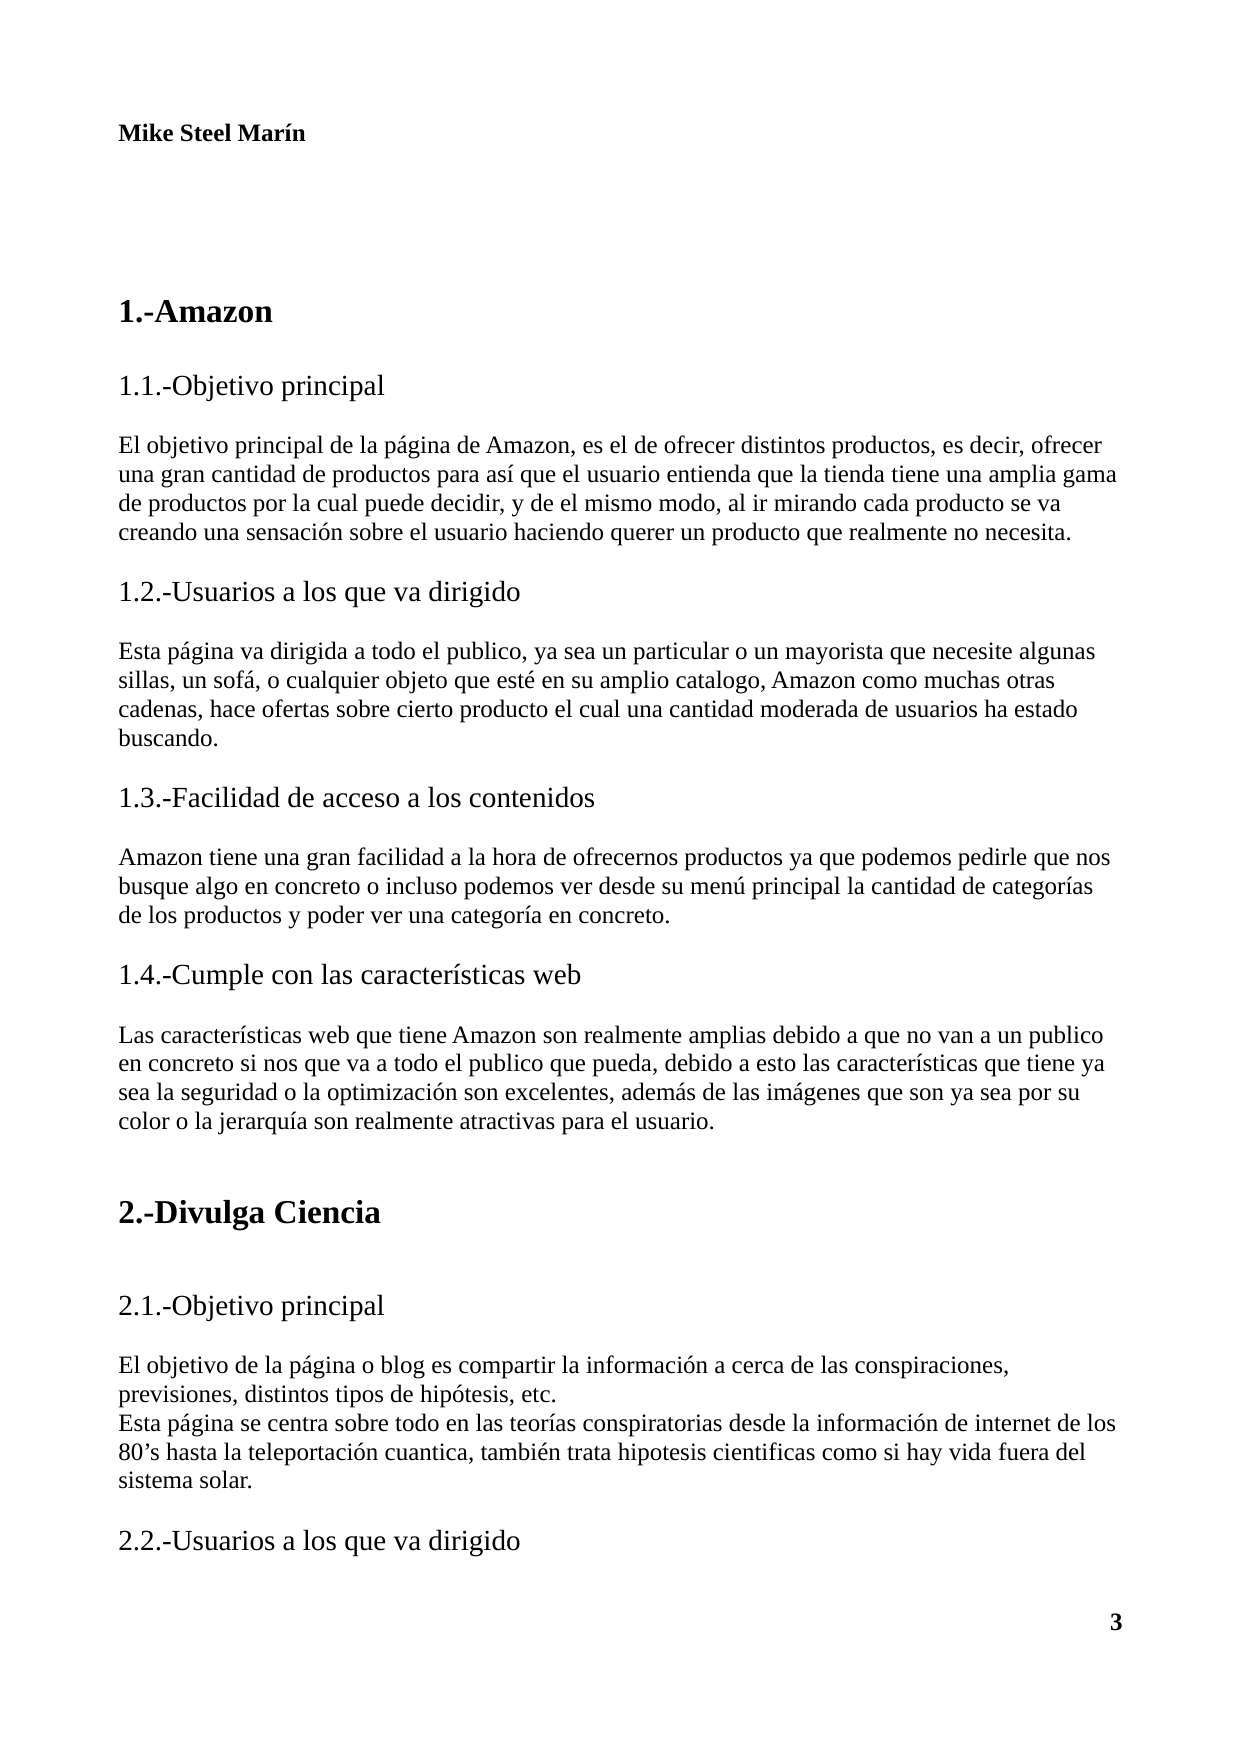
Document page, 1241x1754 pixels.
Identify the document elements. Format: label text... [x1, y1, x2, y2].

text 1.4.-Cumple con las características web [118, 957, 1122, 991]
text Las características web que tiene Amazon son realmente amplias debido a que no van a un publico en concreto si nos que va a todo el publico que pueda, debido a esto las características que tiene ya sea la seguridad o la optimización son excelentes, además de las imágenes que son ya sea por su color o la jerarquía son realmente atractivas para el usuario. [118, 1020, 1122, 1135]
text 2.2.-Usuarios a los que va dirigido [118, 1523, 1122, 1556]
text 1.1.-Objetivo principal [118, 368, 1122, 402]
text Amazon tiene una gran facilidad a la hora de ofrecernos productos ya que podemos pedirle que nos busque algo en concreto o incluso podemos ver desde su menú principal la cantidad de categorías de los productos y poder ver una categoría en concreto. [118, 842, 1122, 929]
text 1.3.-Facilidad de acceso a los contenidos [118, 780, 1122, 814]
text El objetivo principal de la página de Amazon, es el de ofrecer distintos productos, es decir, ofrecer una gran cantidad de productos para así que el usuario entienda que la tienda tiene una amplia gama de productos por la cual puede decidir, y de el mismo modo, al ir mirando cada producto se va creando una sensación sobre el usuario haciendo querer un producto que realmente no necesita. [118, 430, 1122, 545]
text 2.1.-Objetivo principal [118, 1288, 1122, 1322]
text Esta página se centra sobre todo en las teorías conspiratorias desde la información de internet de los 80’s hasta la teleportación cuantica, también trata hipotesis cientificas como si hay vida fuera del sistema solar. [118, 1408, 1122, 1494]
text Esta página va dirigida a todo el publico, ya sea un particular o un mayorista que necesite algunas sillas, un sofá, o cualquier objeto que esté en su amplio catalogo, Amazon como muchas otras cadenas, hace ofertas sobre cierto producto el cual una cantidad moderada de usuarios ha estado buscando. [118, 636, 1122, 751]
text 1.2.-Usuarios a los que va dirigido [118, 574, 1122, 608]
text 1.-Amazon [118, 291, 1122, 330]
text El objetivo de la página o blog es compartir la información a cerca de las conspiraciones, previsiones, distintos tipos de hipótesis, etc. [118, 1350, 1122, 1408]
text 2.-Divulga Ciencia [118, 1192, 1122, 1231]
